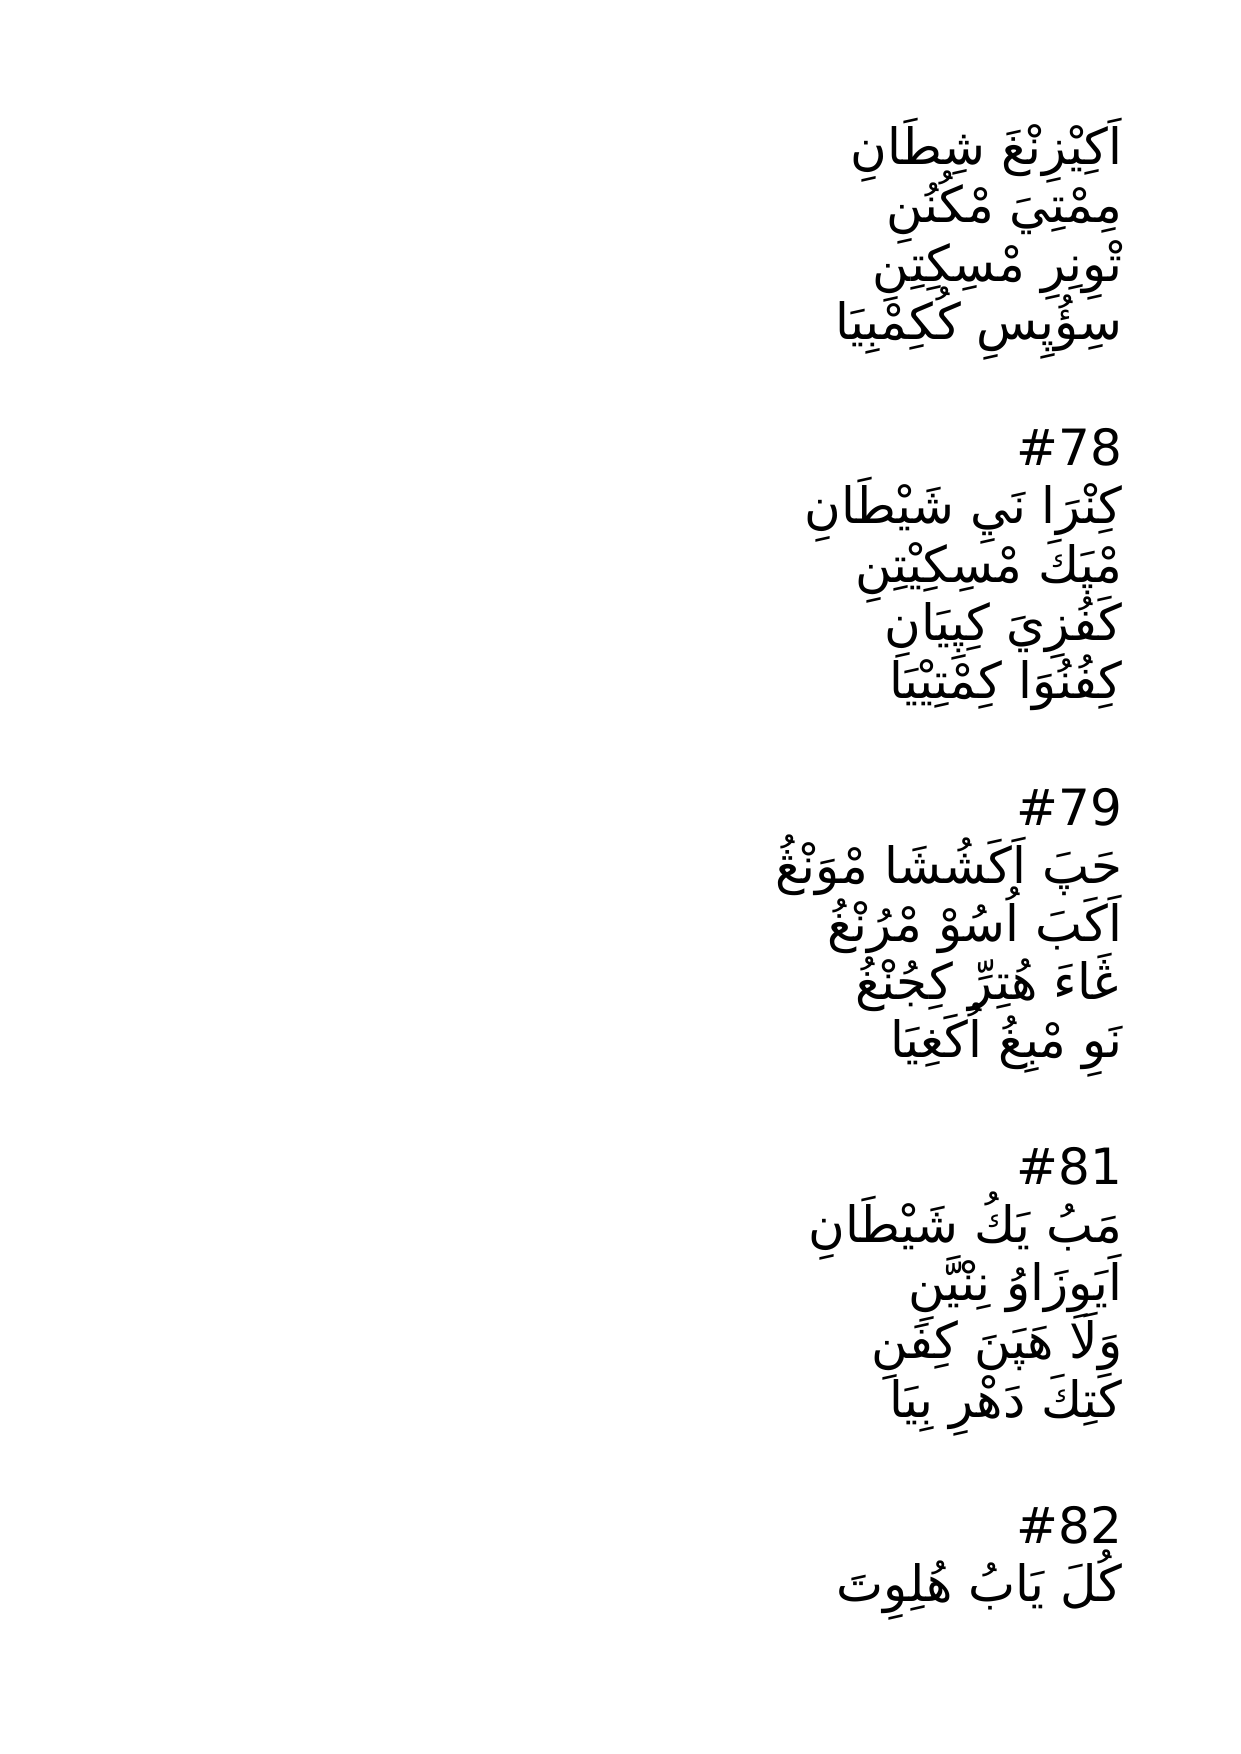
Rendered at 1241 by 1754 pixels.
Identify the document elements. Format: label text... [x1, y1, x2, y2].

text كَتِكَ دَهْرِ بِيَا [118, 1371, 1122, 1429]
text #79 [118, 778, 1122, 837]
text ڠَاءَ هُتِرِّ كِجُنْغُ [118, 953, 1122, 1011]
text مِمْتِيَ مْكُنُنِ [118, 176, 1122, 234]
text مَبُ يَكُ شَيْطَانِ [118, 1196, 1122, 1254]
text حَپَ اَكَشُشَا مْوَنْڠُ [118, 837, 1122, 895]
text وَلَا هَپَنَ كِفَنِ [118, 1312, 1122, 1371]
text كُلَ يَابُ هُلِوِتَ [118, 1555, 1122, 1613]
text مْپَكَ مْسِكِيْتِنِ [118, 536, 1122, 594]
text كِفُنُوَا كِمْتِيْيَا [118, 652, 1122, 710]
text #78 [118, 419, 1122, 477]
text اَكَبَ اُسُوْ مْرُنْغُ [118, 895, 1122, 953]
text سِؤُپِسِ كُكِمْبِيَا [118, 293, 1122, 351]
text #82 [118, 1497, 1122, 1555]
text #81 [118, 1138, 1122, 1196]
text اَكِيْزِنْغَ شِطَانِ [118, 118, 1122, 176]
text نَوِ مْبِغُ اُكَغِيَا [118, 1011, 1122, 1069]
text كَفُزِيَ كِپِيَانِ [118, 594, 1122, 652]
text كِنْرَا نَيِ شَيْطَانِ [118, 477, 1122, 536]
text اَيَوِزَاوُ نِنْيَّنِ [118, 1254, 1122, 1312]
text تْوِنِرِ مْسِكِتِنِ [118, 234, 1122, 293]
